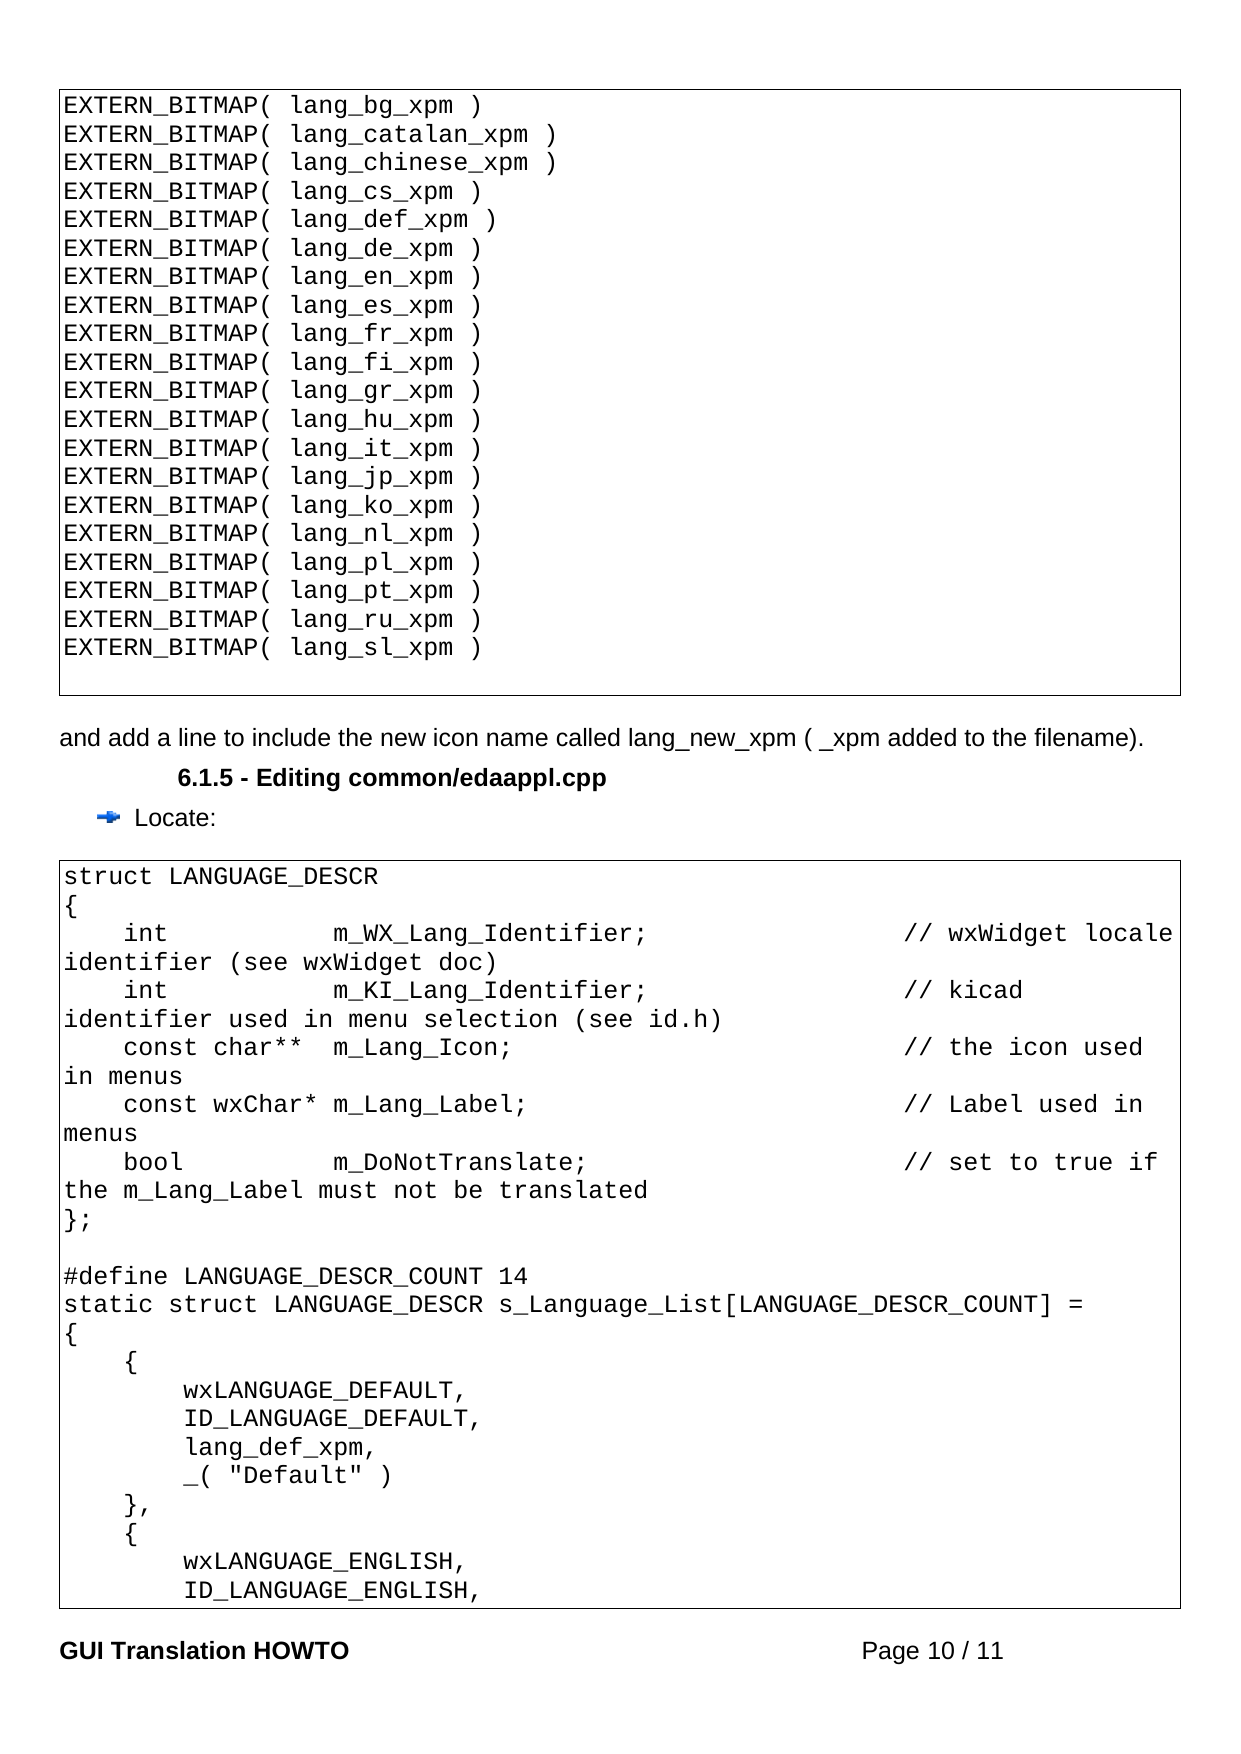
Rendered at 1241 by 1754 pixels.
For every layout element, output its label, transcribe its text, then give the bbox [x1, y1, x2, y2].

text int m_WX_Lang_Identifier; // wxWidget locale identifier (see wxWidget doc) [60, 917, 1180, 974]
subtitle Editing common/edaappl.cpp [177, 764, 1181, 792]
text _( "Default" ) [60, 1459, 1180, 1487]
text static struct LANGUAGE_DESCR s_Language_List[LANGUAGE_DESCR_COUNT] = [60, 1288, 1180, 1316]
list Locate: [97, 803, 1181, 831]
picture [97, 811, 120, 823]
text { [60, 1345, 1180, 1373]
text int m_KI_Lang_Identifier; // kicad identifier used in menu selection (see id.h) [60, 974, 1180, 1031]
text { [60, 1316, 1180, 1345]
text const wxChar* m_Lang_Label; // Label used in menus [60, 1088, 1180, 1145]
text lang_def_xpm, [60, 1430, 1180, 1459]
text ID_LANGUAGE_ENGLISH, [60, 1573, 1180, 1608]
text EXTERN_BITMAP( lang_bg_xpm ) EXTERN_BITMAP( lang_catalan_xpm ) EXTERN_BITMAP( lang_chinese_xpm ) EXTERN_BITMAP( lang_cs_xpm ) EXTERN_BITMAP( lang_def_xpm ) EXTERN_BITMAP( lang_de_xpm ) EXTERN_BITMAP( lang_en_xpm ) EXTERN_BITMAP( lang_es_xpm ) EXTERN_BITMAP( lang_fr_xpm ) EXTERN_BITMAP( lang_fi_xpm ) EXTERN_BITMAP( lang_gr_xpm ) EXTERN_BITMAP( lang_hu_xpm ) EXTERN_BITMAP( lang_it_xpm ) EXTERN_BITMAP( lang_jp_xpm ) EXTERN_BITMAP( lang_ko_xpm ) EXTERN_BITMAP( lang_nl_xpm ) EXTERN_BITMAP( lang_pl_xpm ) EXTERN_BITMAP( lang_pt_xpm ) EXTERN_BITMAP( lang_ru_xpm ) EXTERN_BITMAP( lang_sl_xpm ) [60, 90, 1180, 695]
text struct LANGUAGE_DESCR [60, 861, 1180, 888]
text { [60, 888, 1180, 917]
text #define LANGUAGE_DESCR_COUNT 14 [60, 1259, 1180, 1288]
text { [60, 1516, 1180, 1544]
text }, [60, 1487, 1180, 1516]
text bool m_DoNotTranslate; // set to true if the m_Lang_Label must not be translated [60, 1145, 1180, 1202]
text const char** m_Lang_Icon; // the icon used in menus [60, 1031, 1180, 1088]
text wxLANGUAGE_DEFAULT, [60, 1373, 1180, 1402]
text }; [60, 1202, 1180, 1234]
text wxLANGUAGE_ENGLISH, [60, 1544, 1180, 1573]
text ID_LANGUAGE_DEFAULT, [60, 1402, 1180, 1430]
text and add a line to include the new icon name called lang_new_xpm ( _xpm added to the filename). [59, 724, 1181, 752]
